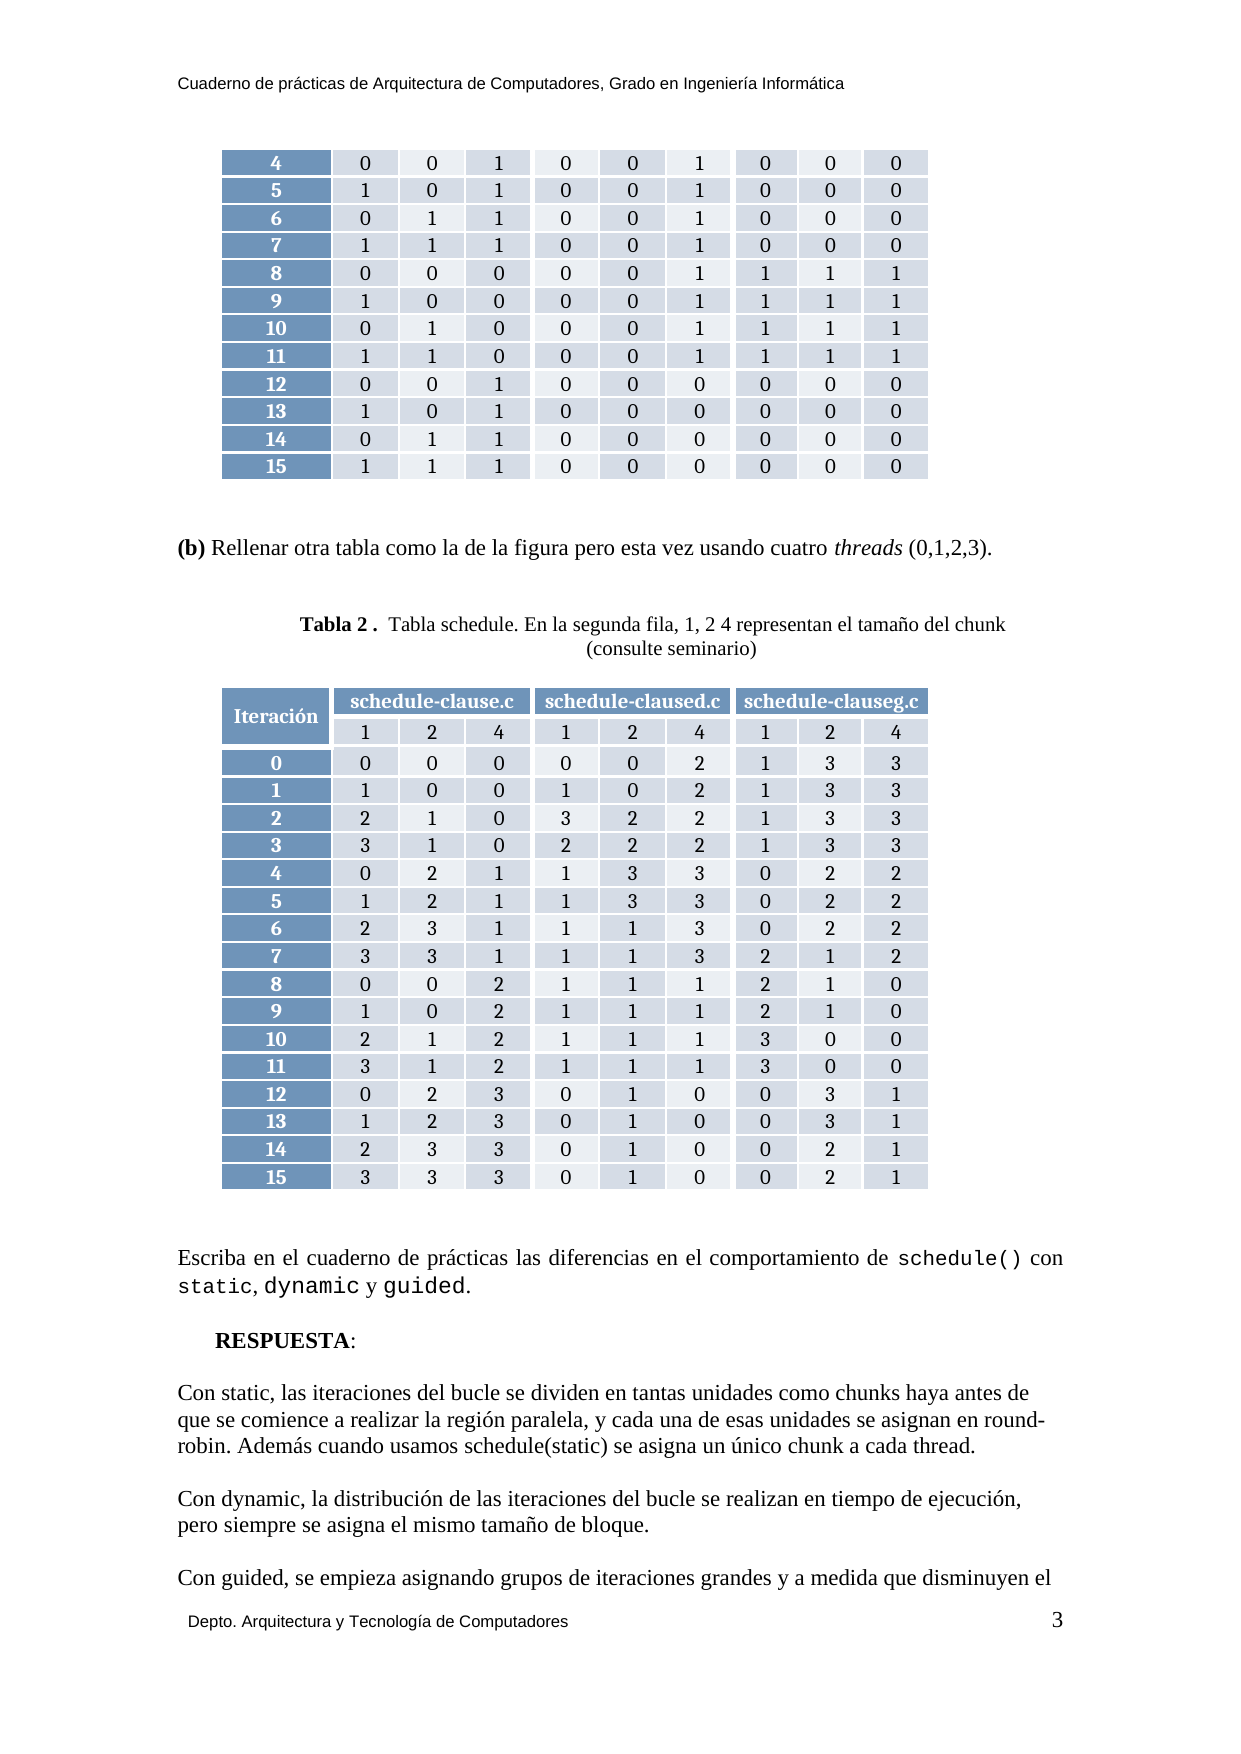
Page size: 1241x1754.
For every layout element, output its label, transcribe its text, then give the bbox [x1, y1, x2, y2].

table_cell 0 [535, 426, 598, 451]
table_cell 1 [736, 778, 797, 803]
table_cell 0 [400, 747, 464, 775]
table_cell 1 [535, 888, 598, 913]
table_cell 0 [799, 371, 861, 396]
table_cell 3 [333, 1164, 398, 1189]
table_cell 0 [667, 398, 730, 424]
table_cell 1 [466, 398, 530, 424]
table_cell 5 [222, 888, 331, 913]
table_cell 0 [736, 454, 797, 479]
table_cell 1 [667, 971, 730, 996]
list Escriba en el cuaderno de prácticas las diferencias en el comportamiento de schedule() con static, dynamic y guided. [177, 1244, 1063, 1300]
table_cell 2 [466, 1054, 530, 1079]
table_cell 4 [222, 150, 331, 175]
table_cell 0 [535, 747, 598, 775]
table_cell 0 [864, 454, 928, 479]
table_cell 1 [799, 998, 861, 1024]
table_cell 1 [864, 1164, 928, 1189]
table_cell 3 [535, 805, 598, 831]
table_cell 1 [736, 343, 797, 368]
table_cell 0 [799, 454, 861, 479]
table_cell 0 [736, 371, 797, 396]
table_cell 1 [667, 1054, 730, 1079]
table_cell 0 [222, 750, 331, 775]
table_cell 0 [864, 998, 928, 1024]
table_cell 0 [799, 233, 861, 258]
table_cell 0 [600, 343, 665, 368]
table_cell 0 [864, 426, 928, 451]
table_cell 0 [400, 288, 464, 313]
table_cell 0 [466, 288, 530, 313]
table_cell 1 [667, 1026, 730, 1051]
table_cell 2 [333, 1026, 398, 1051]
table_cell 3 [864, 805, 928, 831]
table_cell 1 [466, 371, 530, 396]
table_cell 0 [466, 833, 530, 858]
table_cell 1 [333, 233, 398, 258]
text (b) Rellenar otra tabla como la de la figura pero esta vez usando cuatro threads (0,1,2,3). [177, 534, 1063, 560]
table_cell 2 [466, 1026, 530, 1051]
table_cell 3 [799, 833, 861, 858]
table_cell 0 [864, 178, 928, 203]
table_cell 0 [864, 1054, 928, 1079]
table_cell 0 [736, 1081, 797, 1107]
table_cell 1 [667, 233, 730, 258]
table_cell 0 [535, 1081, 598, 1107]
table_cell 1 [334, 719, 398, 744]
table_cell 1 [667, 998, 730, 1024]
table_cell 0 [333, 150, 398, 175]
table_cell [177, 660, 1053, 686]
table_cell 8 [222, 260, 331, 286]
table_cell 0 [600, 454, 665, 479]
table_cell 0 [864, 1026, 928, 1051]
table_cell 1 [864, 343, 928, 368]
table_cell 1 [333, 454, 398, 479]
table_cell 0 [864, 971, 928, 996]
table_cell 0 [466, 343, 530, 368]
table_cell 1 [736, 747, 797, 775]
table_cell 1 [600, 971, 665, 996]
table_cell 0 [799, 426, 861, 451]
table_cell 3 [799, 778, 861, 803]
table_cell 11 [222, 1054, 331, 1079]
table_cell 0 [400, 778, 464, 803]
table_cell 4 [667, 719, 730, 744]
table_cell 1 [667, 178, 730, 203]
table_cell 12 [222, 371, 331, 396]
table_cell 3 [799, 805, 861, 831]
table_cell 7 [222, 943, 331, 968]
table_cell 1 [535, 1054, 598, 1079]
table_cell 0 [466, 260, 530, 286]
table_cell 3 [864, 778, 928, 803]
table_cell 1 [466, 233, 530, 258]
table_cell 0 [799, 205, 861, 231]
table_cell 1 [466, 178, 530, 203]
table_cell 1 [466, 150, 530, 175]
table_cell 2 [667, 805, 730, 831]
table_cell 11 [222, 343, 331, 368]
table_cell 0 [667, 1109, 730, 1134]
table_cell 6 [222, 205, 331, 231]
table_cell 2 [400, 888, 464, 913]
table_cell 1 [466, 888, 530, 913]
table_cell 1 [864, 260, 928, 286]
table_cell 2 [222, 805, 331, 831]
table_cell 1 [864, 315, 928, 341]
table_cell 5 [222, 178, 331, 203]
table_cell 2 [600, 805, 665, 831]
table_cell 0 [600, 205, 665, 231]
table_cell 0 [466, 805, 530, 831]
table_cell 1 [333, 288, 398, 313]
table_cell 0 [667, 1136, 730, 1162]
table_cell 1 [466, 943, 530, 968]
table_cell 13 [222, 398, 331, 424]
table_cell 2 [333, 915, 398, 941]
table_cell 1 [535, 860, 598, 886]
table_cell 1 [400, 454, 464, 479]
table_cell 14 [222, 1136, 331, 1162]
table_cell 0 [799, 1026, 861, 1051]
table_cell 4 [864, 719, 928, 744]
table_cell 0 [799, 1054, 861, 1079]
table_cell 0 [535, 1164, 598, 1189]
table_cell 1 [600, 1136, 665, 1162]
table_cell 2 [736, 971, 797, 996]
table_cell 3 [333, 833, 398, 858]
table_cell 2 [864, 888, 928, 913]
table_cell 0 [600, 747, 665, 775]
table_cell 0 [535, 205, 598, 231]
text RESPUESTA: [215, 1327, 1063, 1353]
table_cell 0 [333, 747, 398, 775]
table_cell 0 [535, 371, 598, 396]
table_cell 1 [466, 915, 530, 941]
table_cell 0 [333, 205, 398, 231]
table_cell 1 [535, 1026, 598, 1051]
table_cell 0 [600, 233, 665, 258]
table_cell 1 [400, 1054, 464, 1079]
table_cell 6 [222, 915, 331, 941]
table_cell 3 [466, 1164, 530, 1189]
table_cell 0 [600, 426, 665, 451]
table_cell 0 [333, 371, 398, 396]
table_cell 2 [466, 971, 530, 996]
table_cell 8 [222, 971, 331, 996]
table_cell 1 [736, 833, 797, 858]
table_cell 3 [736, 1054, 797, 1079]
table_cell 1 [535, 719, 598, 744]
table_cell 1 [535, 971, 598, 996]
table_cell 0 [864, 150, 928, 175]
table_cell 1 [600, 1081, 665, 1107]
table_cell 0 [864, 233, 928, 258]
table_cell 2 [667, 747, 730, 775]
table_cell 1 [600, 1164, 665, 1189]
table_cell 3 [333, 943, 398, 968]
table_cell 0 [400, 178, 464, 203]
table_cell 1 [400, 343, 464, 368]
table_cell 0 [600, 288, 665, 313]
table_cell 0 [736, 860, 797, 886]
table_cell 1 [864, 1081, 928, 1107]
table_cell 1 [799, 343, 861, 368]
table_cell 1 [400, 805, 464, 831]
table_cell 2 [736, 998, 797, 1024]
table_cell 15 [222, 454, 331, 479]
text Con dynamic, la distribución de las iteraciones del bucle se realizan en tiempo de ejecución, pero siempre se asigna el mismo tamaño de bloque. [177, 1485, 1063, 1537]
table_cell 1 [600, 998, 665, 1024]
table_cell 10 [222, 315, 331, 341]
table_cell 1 [667, 150, 730, 175]
table_cell 3 [799, 1109, 861, 1134]
table_cell 9 [222, 998, 331, 1024]
table_cell 0 [333, 426, 398, 451]
table_cell 3 [400, 1136, 464, 1162]
table_cell 0 [466, 778, 530, 803]
table_cell 9 [222, 288, 331, 313]
table_cell 1 [736, 315, 797, 341]
table_cell 3 [222, 833, 331, 858]
table_cell 0 [736, 233, 797, 258]
table_cell 2 [799, 1136, 861, 1162]
table_cell 1 [333, 398, 398, 424]
table_cell 0 [400, 260, 464, 286]
table_cell 1 [400, 233, 464, 258]
table_cell 4 [222, 860, 331, 886]
table_cell 1 [600, 915, 665, 941]
table_cell 3 [667, 860, 730, 886]
table_cell 0 [736, 150, 797, 175]
table_cell 2 [400, 719, 464, 744]
table_cell 0 [864, 371, 928, 396]
table_header Iteración [222, 688, 329, 744]
table_cell 1 [667, 260, 730, 286]
table_cell 0 [535, 288, 598, 313]
table_cell 1 [600, 943, 665, 968]
table_cell 1 [466, 205, 530, 231]
table_cell 0 [799, 178, 861, 203]
table_cell 3 [400, 915, 464, 941]
table_cell 0 [600, 260, 665, 286]
table_cell 10 [222, 1026, 331, 1051]
table_cell 0 [535, 315, 598, 341]
table_cell 1 [864, 1109, 928, 1134]
table_cell 0 [333, 1081, 398, 1107]
table_cell 3 [466, 1081, 530, 1107]
table_cell 1 [400, 1026, 464, 1051]
table_cell 14 [222, 426, 331, 451]
table_cell 7 [222, 233, 331, 258]
table_cell 2 [333, 1136, 398, 1162]
table_cell 0 [333, 315, 398, 341]
table_cell 3 [600, 860, 665, 886]
table_cell 0 [333, 260, 398, 286]
table_cell 0 [535, 343, 598, 368]
table_cell 2 [799, 719, 861, 744]
table_cell 15 [222, 1164, 331, 1189]
table_cell 2 [736, 943, 797, 968]
table_cell 2 [333, 805, 398, 831]
table_cell 1 [864, 1136, 928, 1162]
table_cell 3 [333, 1054, 398, 1079]
table_cell 1 [736, 288, 797, 313]
table_cell 1 [799, 315, 861, 341]
table_cell 2 [667, 778, 730, 803]
table_cell 0 [400, 998, 464, 1024]
table_cell 4 [466, 719, 530, 744]
table_cell 1 [736, 805, 797, 831]
table_cell 0 [864, 205, 928, 231]
table_cell 13 [222, 1109, 331, 1134]
table_cell 0 [667, 454, 730, 479]
table_cell 1 [736, 719, 797, 744]
table_cell 3 [864, 747, 928, 775]
table_cell 3 [864, 833, 928, 858]
table_cell 1 [333, 178, 398, 203]
table_cell 1 [222, 778, 331, 803]
table_cell 3 [799, 1081, 861, 1107]
table_cell 0 [400, 371, 464, 396]
table_cell 0 [667, 371, 730, 396]
table_cell 3 [667, 915, 730, 941]
table_cell 3 [736, 1026, 797, 1051]
table_cell 0 [400, 150, 464, 175]
table_cell 1 [333, 343, 398, 368]
table_cell 0 [736, 915, 797, 941]
table_header schedule-clauseg.c [736, 688, 928, 714]
table_cell 1 [400, 833, 464, 858]
table_cell 0 [736, 1136, 797, 1162]
table_cell 2 [466, 998, 530, 1024]
table_cell 0 [535, 1136, 598, 1162]
table_cell 0 [799, 398, 861, 424]
table_cell 0 [535, 1109, 598, 1134]
table_cell 1 [667, 315, 730, 341]
table_cell 3 [466, 1109, 530, 1134]
table_cell 2 [600, 719, 665, 744]
table_cell 1 [600, 1054, 665, 1079]
table_cell 0 [600, 178, 665, 203]
table_cell 1 [799, 943, 861, 968]
table_cell 1 [799, 260, 861, 286]
table_cell 0 [600, 371, 665, 396]
text Con static, las iteraciones del bucle se dividen en tantas unidades como chunks haya antes de que se comience a realizar la región paralela, y cada una de esas unidades se asignan en round-robin. Además cuando usamos schedule(static) se asigna un único chunk a cada thread. [177, 1379, 1063, 1458]
table_cell 1 [466, 454, 530, 479]
table_cell 1 [466, 426, 530, 451]
table_cell 1 [799, 288, 861, 313]
table_cell 3 [667, 943, 730, 968]
table_cell 0 [400, 398, 464, 424]
table_cell 0 [535, 454, 598, 479]
table_cell 0 [333, 971, 398, 996]
table_cell 2 [864, 860, 928, 886]
table_cell 0 [600, 778, 665, 803]
table_cell 1 [600, 1026, 665, 1051]
table_cell 3 [400, 1164, 464, 1189]
table_header schedule-claused.c [535, 688, 730, 714]
table_cell 1 [535, 998, 598, 1024]
table_cell 1 [466, 860, 530, 886]
table_cell 3 [667, 888, 730, 913]
table_cell 0 [736, 205, 797, 231]
table_cell 1 [600, 1109, 665, 1134]
text Con guided, se empieza asignando grupos de iteraciones grandes y a medida que disminuyen el [177, 1564, 1063, 1590]
table_cell 0 [667, 426, 730, 451]
table_cell 0 [600, 398, 665, 424]
table_cell 0 [535, 178, 598, 203]
table_cell 1 [667, 343, 730, 368]
table_cell 2 [799, 888, 861, 913]
table_header schedule-clause.c [334, 688, 530, 714]
table_cell 1 [400, 426, 464, 451]
table_cell 1 [667, 288, 730, 313]
table_cell 0 [736, 398, 797, 424]
table_cell 0 [864, 398, 928, 424]
table_cell 0 [736, 888, 797, 913]
table_cell 3 [600, 888, 665, 913]
table_cell 0 [600, 150, 665, 175]
table_cell 3 [466, 1136, 530, 1162]
table_cell 1 [333, 778, 398, 803]
table_cell 0 [535, 233, 598, 258]
table_cell 2 [400, 1109, 464, 1134]
table_cell 0 [736, 1164, 797, 1189]
table_cell 1 [333, 1109, 398, 1134]
table_cell 0 [535, 150, 598, 175]
table_cell 2 [864, 943, 928, 968]
table_cell 3 [799, 747, 861, 775]
table_cell 2 [535, 833, 598, 858]
table_cell 1 [799, 971, 861, 996]
table_cell 0 [400, 971, 464, 996]
table_cell 2 [799, 1164, 861, 1189]
table_header Tabla schedule. En la segunda fila, 1, 2 4 representan el tamaño del chunk (consulte seminario) [177, 587, 1053, 660]
table_cell 0 [799, 150, 861, 175]
table_cell 2 [667, 833, 730, 858]
table_cell 1 [535, 778, 598, 803]
table_cell 1 [736, 260, 797, 286]
table_cell 3 [400, 943, 464, 968]
table_cell 0 [535, 260, 598, 286]
table_cell 1 [400, 205, 464, 231]
table_cell 2 [400, 1081, 464, 1107]
table_cell 1 [333, 888, 398, 913]
table_cell 0 [736, 1109, 797, 1134]
table_cell 2 [600, 833, 665, 858]
table_cell 2 [799, 860, 861, 886]
table_cell 0 [667, 1081, 730, 1107]
table_cell 0 [736, 426, 797, 451]
table_cell 2 [400, 860, 464, 886]
table_cell 0 [600, 315, 665, 341]
table_cell 1 [864, 288, 928, 313]
table_cell 0 [466, 747, 530, 775]
table_cell 0 [535, 398, 598, 424]
table_cell 0 [466, 315, 530, 341]
table_cell 1 [667, 205, 730, 231]
table_cell 1 [535, 915, 598, 941]
table_cell 0 [333, 860, 398, 886]
table_cell 2 [864, 915, 928, 941]
table_cell 1 [400, 315, 464, 341]
table_cell 2 [799, 915, 861, 941]
table_cell 1 [333, 998, 398, 1024]
table_cell 12 [222, 1081, 331, 1107]
table_cell 1 [535, 943, 598, 968]
table_cell 0 [736, 178, 797, 203]
table_cell 0 [667, 1164, 730, 1189]
